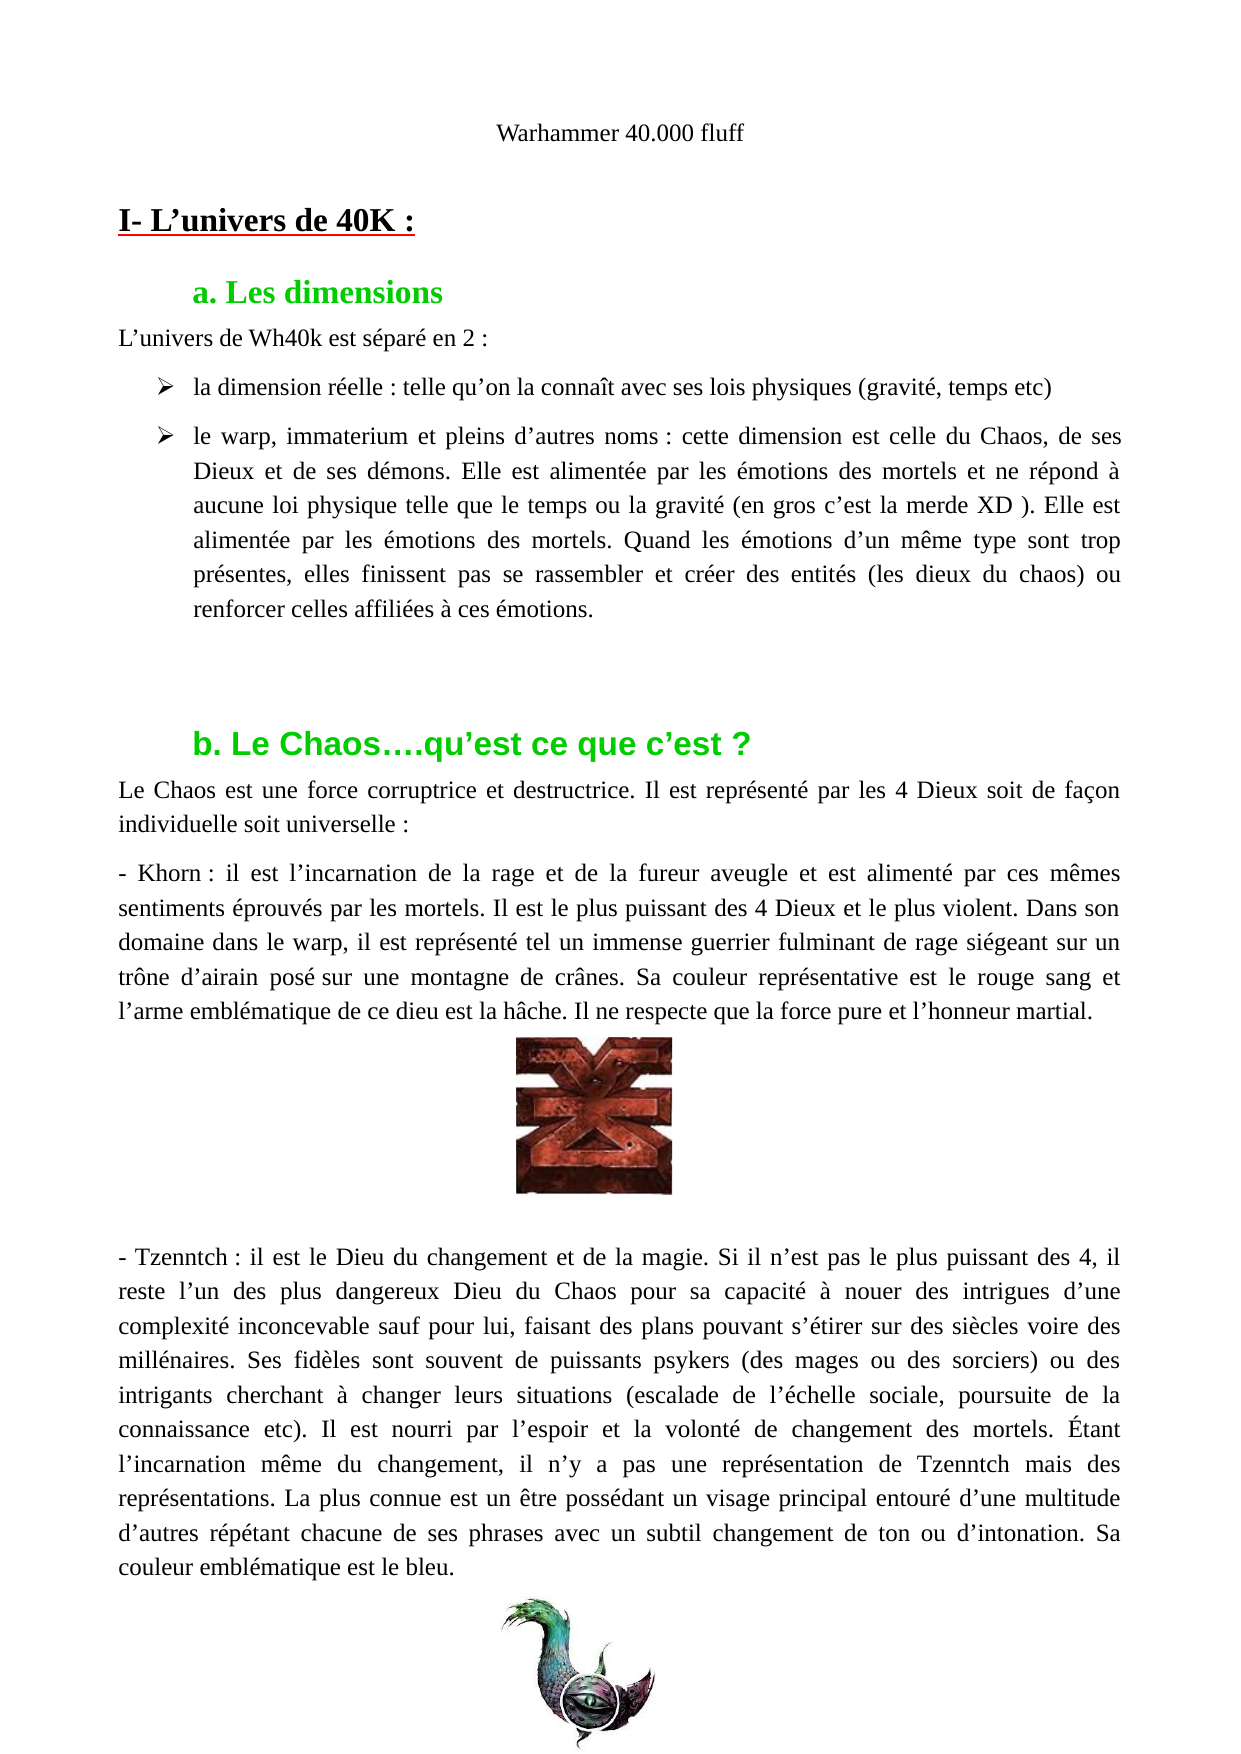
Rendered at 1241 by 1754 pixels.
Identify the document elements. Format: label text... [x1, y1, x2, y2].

list la dimension réelle : telle qu’on la connaît avec ses lois physiques (gravité, temps etc) [156, 372, 1122, 401]
text L’univers de Wh40k est séparé en 2 : [118, 323, 1122, 352]
subtitle a. Les dimensions [118, 272, 1122, 311]
text - Tzenntch : il est le Dieu du changement et de la magie. Si il n’est pas le plus puissant des 4, il reste l’un des plus dangereux Dieu du Chaos pour sa capacité à nouer des intrigues d’une complexité inconcevable sauf pour lui, faisant des plans pouvant s’étirer sur des siècles voire des millénaires. Ses fidèles sont souvent de puissants psykers (des mages ou des sorciers) ou des intrigants cherchant à changer leurs situations (escalade de l’échelle sociale, poursuite de la connaissance etc). Il est nourri par l’espoir et la volonté de changement des mortels. Étant l’incarnation même du changement, il n’y a pas une représentation de Tzenntch mais des représentations. La plus connue est un être possédant un visage principal entouré d’une multitude d’autres répétant chacune de ses phrases avec un subtil changement de ton ou d’intonation. Sa couleur emblématique est le bleu. [118, 1242, 1122, 1581]
picture [516, 1037, 673, 1195]
text - Khorn : il est l’incarnation de la rage et de la fureur aveugle et est alimenté par ces mêmes sentiments éprouvés par les mortels. Il est le plus puissant des 4 Dieux et le plus violent. Dans son domaine dans le warp, il est représenté tel un immense guerrier fulminant de rage siégeant sur un trône d’airain posé sur une montagne de crânes. Sa couleur représentative est le rouge sang et l’arme emblématique de ce dieu est la hâche. Il ne respecte que la force pure et l’honneur martial. [118, 858, 1122, 1025]
picture [499, 1596, 657, 1753]
subtitle I- L’univers de 40K : [118, 201, 1122, 239]
text Le Chaos est une force corruptrice et destructrice. Il est représenté par les 4 Dieux soit de façon individuelle soit universelle : [118, 775, 1122, 838]
list le warp, immaterium et pleins d’autres noms : cette dimension est celle du Chaos, de ses Dieux et de ses démons. Elle est alimentée par les émotions des mortels et ne répond à aucune loi physique telle que le temps ou la gravité (en gros c’est la merde XD ). Elle est alimentée par les émotions des mortels. Quand les émotions d’un même type sont trop présentes, elles finissent pas se rassembler et créer des entités (les dieux du chaos) ou renforcer celles affiliées à ces émotions. [156, 421, 1122, 622]
subtitle b. Le Chaos….qu’est ce que c’est ? [118, 724, 1122, 762]
text Warhammer 40.000 fluff [118, 118, 1122, 147]
